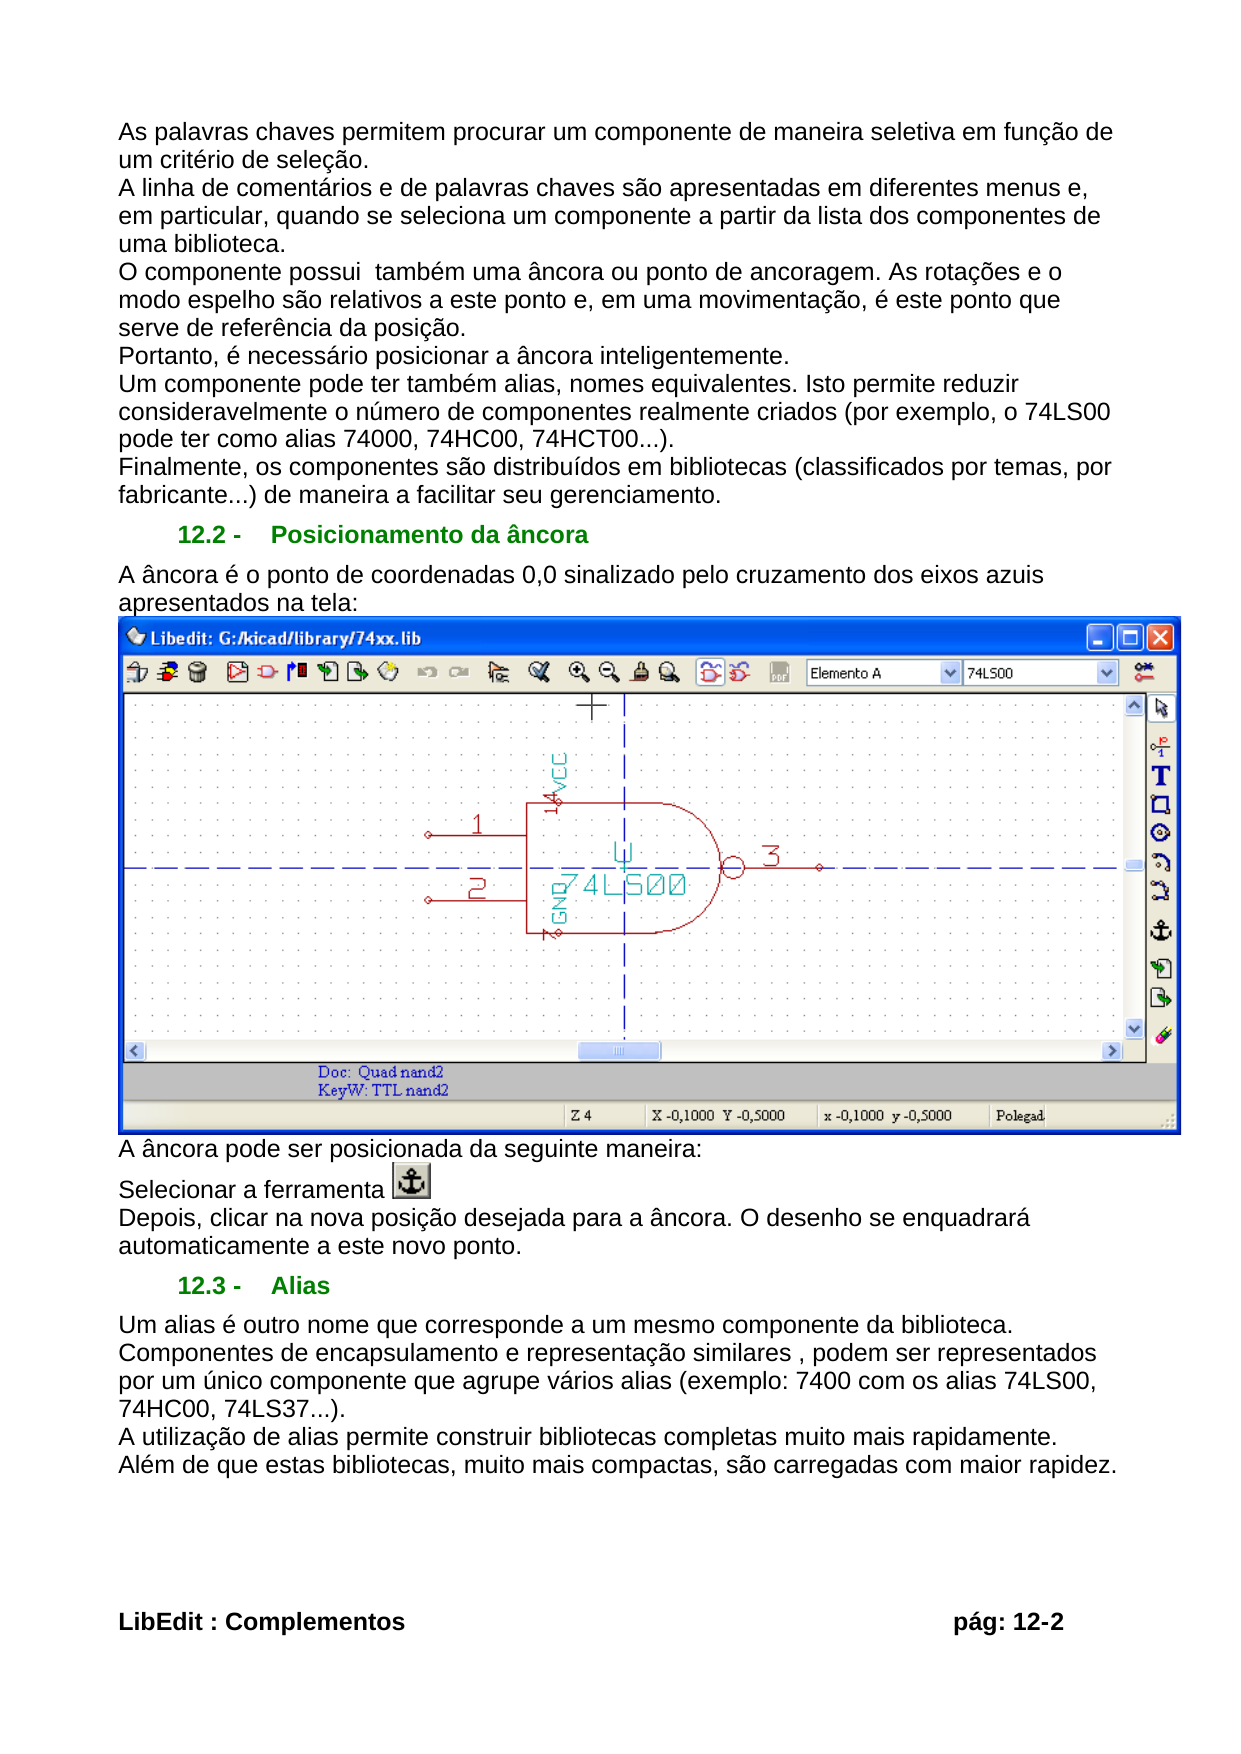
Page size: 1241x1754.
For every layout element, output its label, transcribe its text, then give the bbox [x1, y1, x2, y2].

text Componentes de encapsulamento e representação similares , podem ser representados por um único componente que agrupe vários alias (exemplo: 7400 com os alias 74LS00, 74HC00, 74LS37...). [118, 1339, 1122, 1423]
text Selecionar a ferramenta [118, 1163, 1122, 1204]
text Um alias é outro nome que corresponde a um mesmo componente da biblioteca. [118, 1311, 1122, 1339]
subtitle Posicionamento da âncora [177, 521, 1122, 549]
text As palavras chaves permitem procurar um componente de maneira seletiva em função de um critério de seleção. [118, 118, 1122, 174]
subtitle Alias [177, 1271, 1122, 1299]
text A utilização de alias permite construir bibliotecas completas muito mais rapidamente. [118, 1423, 1122, 1451]
text Portanto, é necessário posicionar a âncora inteligentemente. [118, 341, 1122, 369]
text A âncora é o ponto de coordenadas 0,0 sinalizado pelo cruzamento dos eixos azuis apresentados na tela: [118, 560, 1122, 616]
text Finalmente, os componentes são distribuídos em bibliotecas (classificados por temas, por fabricante...) de maneira a facilitar seu gerenciamento. [118, 453, 1122, 509]
picture [392, 1162, 431, 1199]
text Além de que estas bibliotecas, muito mais compactas, são carregadas com maior rapidez. [118, 1451, 1122, 1479]
text Depois, clicar na nova posição desejada para a âncora. O desenho se enquadrará automaticamente a este novo ponto. [118, 1204, 1122, 1260]
text Um componente pode ter também alias, nomes equivalentes. Isto permite reduzir consideravelmente o número de componentes realmente criados (por exemplo, o 74LS00 pode ter como alias 74000, 74HC00, 74HCT00...). [118, 369, 1122, 453]
picture [118, 616, 1182, 1135]
text O componente possui também uma âncora ou ponto de ancoragem. As rotações e o modo espelho são relativos a este ponto e, em uma movimentação, é este ponto que serve de referência da posição. [118, 258, 1122, 341]
text A linha de comentários e de palavras chaves são apresentadas em diferentes menus e, em particular, quando se seleciona um componente a partir da lista dos componentes de uma biblioteca. [118, 174, 1122, 258]
text A âncora pode ser posicionada da seguinte maneira: [118, 1135, 1122, 1163]
